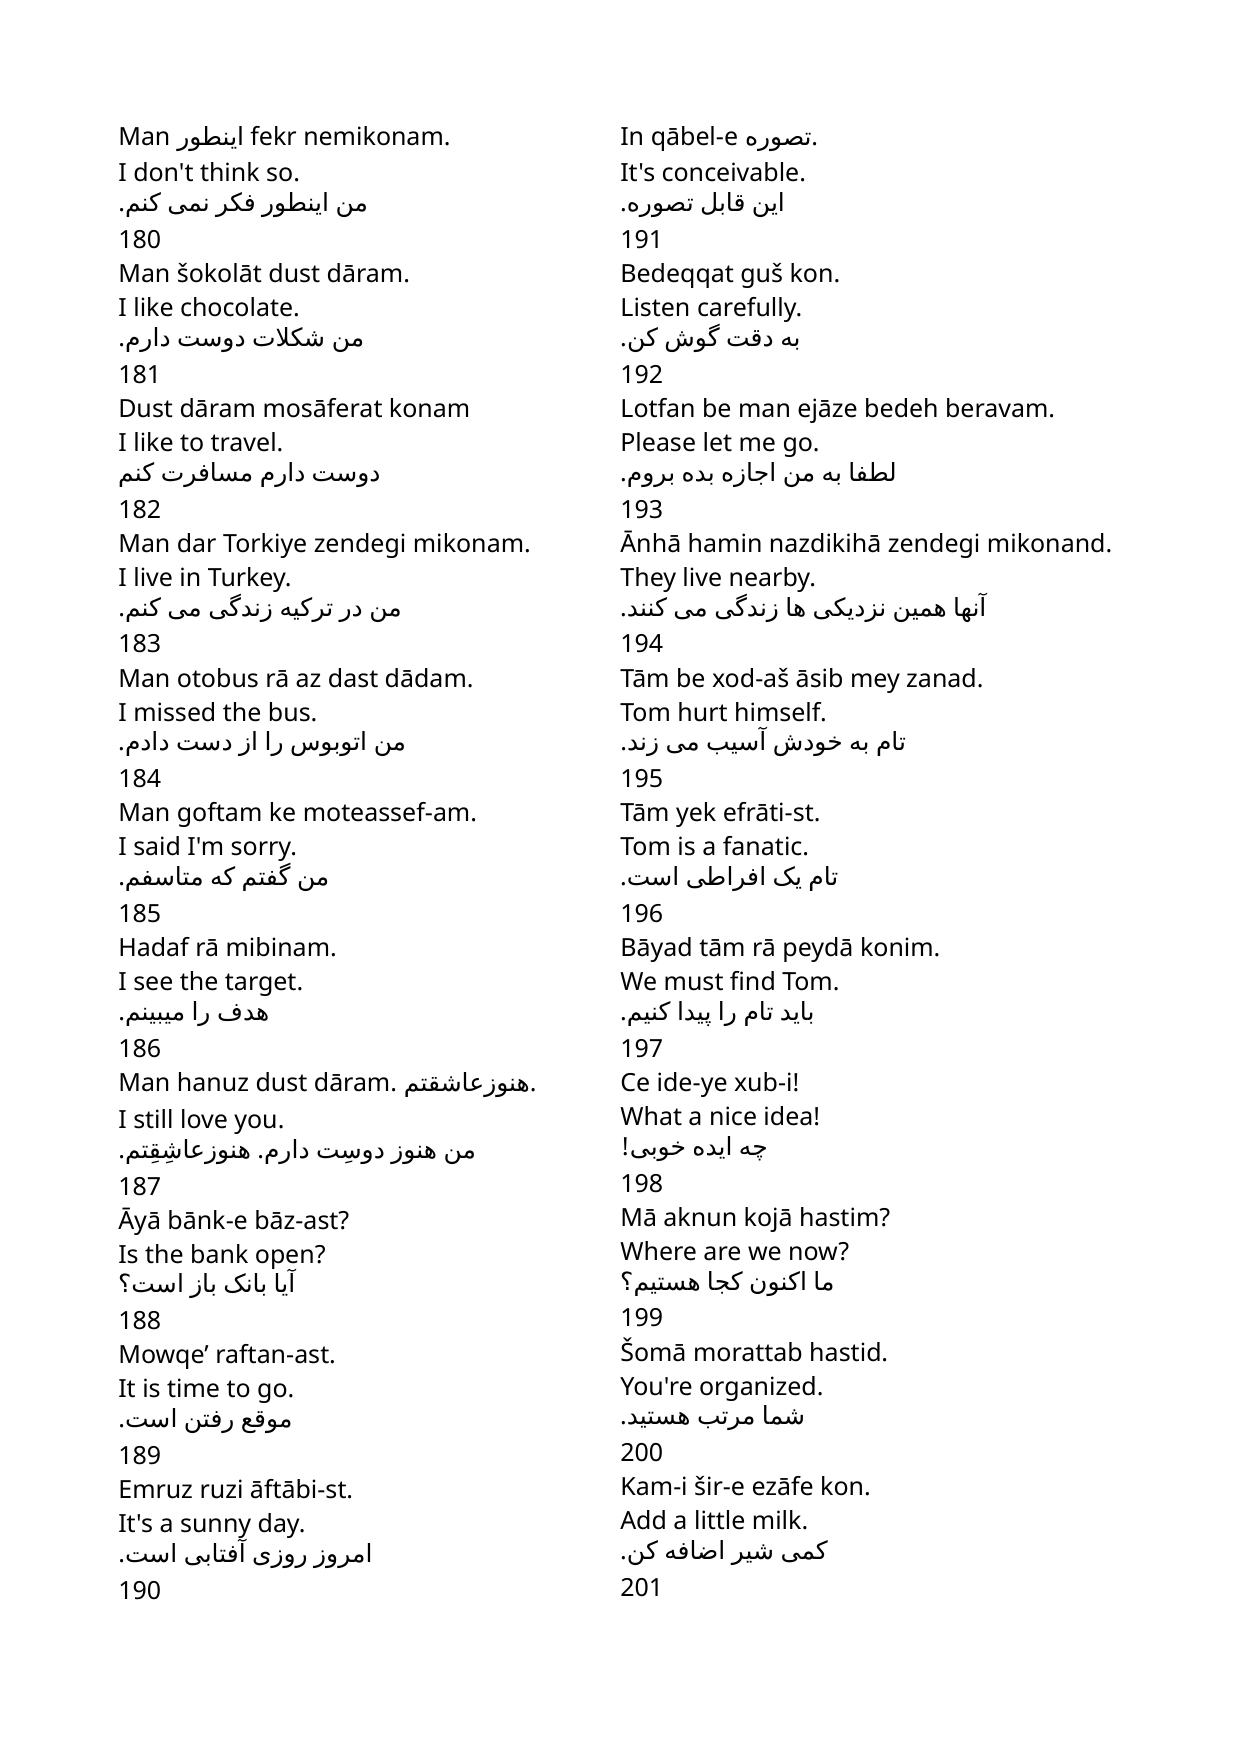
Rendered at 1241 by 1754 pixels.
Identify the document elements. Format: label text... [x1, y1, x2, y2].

text 191 [620, 222, 1122, 256]
text 195 [620, 761, 1122, 795]
text Tom is a fanatic. [620, 829, 1122, 863]
text You're organized. [620, 1368, 1122, 1402]
text Man اینطور fekr nemi‌konam. [118, 118, 620, 155]
text 187 [118, 1168, 620, 1202]
text لطفا به من اجازه بده بروم. [620, 459, 1122, 491]
text من اتوبوس را از دست دادم. [118, 728, 620, 761]
text باید تام را پیدا کنیم. [620, 998, 1122, 1031]
text It's conceivable. [620, 155, 1122, 189]
text 192 [620, 357, 1122, 391]
text I don't think so. [118, 155, 620, 189]
text 194 [620, 626, 1122, 660]
text What a nice idea! [620, 1099, 1122, 1133]
text Listen carefully. [620, 290, 1122, 324]
text I like to travel. [118, 425, 620, 459]
text I said I'm sorry. [118, 829, 620, 863]
text 188 [118, 1303, 620, 1337]
text I still love you. [118, 1102, 620, 1136]
text Is the bank open? [118, 1236, 620, 1270]
text 180 [118, 222, 620, 256]
text Tām yek efrāti-st. [620, 795, 1122, 829]
text من اینطور فکر نمی کنم. [118, 189, 620, 222]
text من هنوز دوسِت دارم. هنوزعاشِقِتم. [118, 1136, 620, 1168]
text I missed the bus. [118, 694, 620, 728]
text 198 [620, 1165, 1122, 1199]
text موقع رفتن است. [118, 1405, 620, 1438]
text Man goftam ke moteassef-am. [118, 795, 620, 829]
text Šomā morattab hastid. [620, 1334, 1122, 1368]
text They live nearby. [620, 559, 1122, 593]
text 190 [118, 1573, 620, 1607]
text امروز روزی آفتابی است. [118, 1540, 620, 1573]
text 184 [118, 761, 620, 795]
text آیا بانک باز است؟ [118, 1270, 620, 1303]
text 181 [118, 357, 620, 391]
text Bedeqqat guš kon. [620, 256, 1122, 290]
text Add a little milk. [620, 1503, 1122, 1537]
text 201 [620, 1570, 1122, 1604]
text Ānhā hamin nazdiki‌hā zendegi mi‌konand. [620, 525, 1122, 559]
text Man dar Torkiye zendegi mi‌konam. [118, 525, 620, 559]
text Kam-i šir-e ezāfe kon. [620, 1469, 1122, 1503]
text Tom hurt himself. [620, 694, 1122, 728]
text It's a sunny day. [118, 1506, 620, 1540]
text Ce ide‌-ye xub-i! [620, 1064, 1122, 1099]
text 189 [118, 1438, 620, 1472]
text این قابل تصوره. [620, 189, 1122, 222]
text 183 [118, 626, 620, 660]
text 196 [620, 896, 1122, 930]
text 200 [620, 1435, 1122, 1469]
text من گفتم که متاسفم. [118, 863, 620, 896]
text تام یک افراطی است. [620, 863, 1122, 896]
text هدف را میبینم. [118, 998, 620, 1031]
text I see the target. [118, 964, 620, 998]
text 186 [118, 1031, 620, 1064]
text آنها همین نزدیکی ها زندگی می کنند. [620, 593, 1122, 626]
text I like chocolate. [118, 290, 620, 324]
text چه ایده خوبی! [620, 1133, 1122, 1165]
text به دقت گوش کن. [620, 324, 1122, 357]
text Āyā bānk-e bāz-ast? [118, 1202, 620, 1236]
text من شکلات دوست دارم. [118, 324, 620, 357]
text تام به خودش آسیب می زند. [620, 728, 1122, 761]
text کمی شیر اضافه کن. [620, 1537, 1122, 1570]
text I live in Turkey. [118, 559, 620, 593]
text Lotfan be man ejāze bedeh beravam. [620, 391, 1122, 425]
text Tām be xod-aš āsib mey zanad. [620, 660, 1122, 694]
text Mā aknun kojā hastim? [620, 1199, 1122, 1233]
text 182 [118, 491, 620, 525]
text Please let me go. [620, 425, 1122, 459]
text We must find Tom. [620, 964, 1122, 998]
text Dust dāram mosāferat konam [118, 391, 620, 425]
text It is time to go. [118, 1371, 620, 1405]
text 193 [620, 491, 1122, 525]
text 199 [620, 1300, 1122, 1334]
text Mowqe’ raftan-ast. [118, 1337, 620, 1371]
text Hadaf rā mi‌binam. [118, 930, 620, 964]
text 197 [620, 1031, 1122, 1064]
text Man šokolāt dust dāram. [118, 256, 620, 290]
text من در ترکیه زندگی می کنم. [118, 593, 620, 626]
text 185 [118, 896, 620, 930]
text Emruz ruzi āftābi-st. [118, 1472, 620, 1506]
text شما مرتب هستید. [620, 1402, 1122, 1435]
text Man hanuz dust dāram. هنوزعاشقتم. [118, 1064, 620, 1102]
text دوست دارم مسافرت کنم [118, 459, 620, 491]
text In qābel-e تصوره. [620, 118, 1122, 155]
text Where are we now? [620, 1233, 1122, 1267]
text Bāyad tām rā peydā konim. [620, 930, 1122, 964]
text Man otobus rā az dast dādam. [118, 660, 620, 694]
text ما اکنون کجا هستیم؟ [620, 1267, 1122, 1300]
